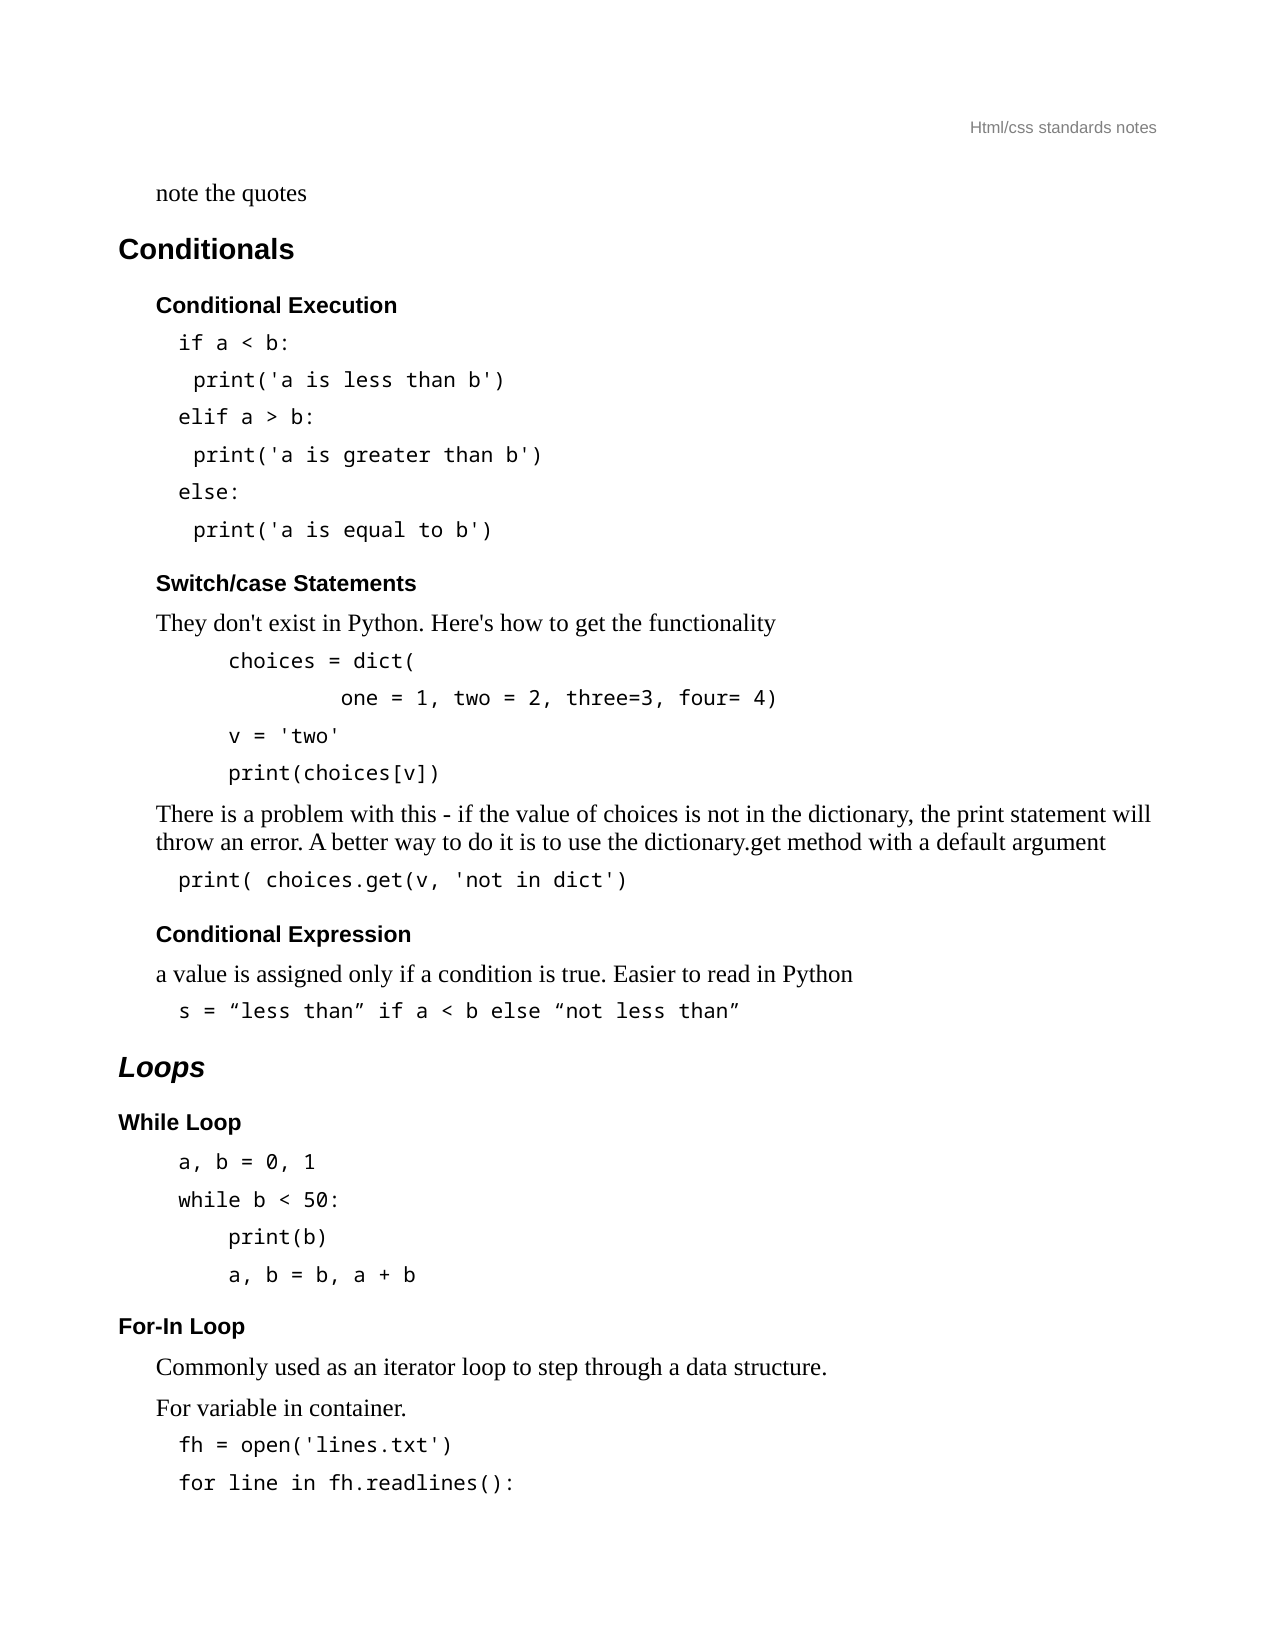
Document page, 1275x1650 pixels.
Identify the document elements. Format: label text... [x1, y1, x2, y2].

text choices = dict( [178, 646, 1157, 674]
text There is a problem with this - if the value of choices is not in the dictionary, the print statement will throw an error. A better way to do it is to use the dictionary.get method with a default argument [156, 799, 1157, 856]
text one = 1, two = 2, three=3, four= 4) [178, 683, 1157, 712]
subtitle Loops [118, 1050, 1157, 1084]
text print(choices[v]) [178, 758, 1157, 787]
subtitle For-In Loop [118, 1313, 1157, 1339]
text Commonly used as an iterator loop to step through a data structure. [156, 1352, 1157, 1381]
subtitle Conditional Execution [156, 292, 1157, 319]
text a, b = 0, 1 [178, 1147, 1157, 1176]
text print(b) [178, 1222, 1157, 1251]
text else: [178, 477, 1157, 506]
text For variable in container. [156, 1393, 1157, 1421]
text v = 'two' [178, 721, 1157, 749]
text fh = open('lines.txt') [178, 1430, 1157, 1459]
text They don't exist in Python. Here's how to get the functionality [156, 608, 1157, 637]
text print( choices.get(v, 'not in dict') [178, 865, 1157, 894]
text while b < 50: [178, 1185, 1157, 1213]
text a, b = b, a + b [178, 1260, 1157, 1288]
subtitle Conditionals [118, 232, 1157, 265]
text print('a is greater than b') [178, 440, 1157, 468]
text print('a is less than b') [178, 365, 1157, 393]
text s = “less than” if a < b else “not less than” [178, 997, 1157, 1025]
subtitle Switch/case Statements [156, 570, 1157, 596]
text print('a is equal to b') [178, 515, 1157, 543]
subtitle While Loop [118, 1109, 1157, 1135]
text elif a > b: [178, 402, 1157, 431]
text note the quotes [156, 178, 1157, 207]
text for line in fh.readlines(): [178, 1468, 1157, 1496]
text if a < b: [178, 328, 1157, 356]
subtitle Conditional Expression [156, 921, 1157, 947]
text a value is assigned only if a condition is true. Easier to read in Python [156, 959, 1157, 988]
